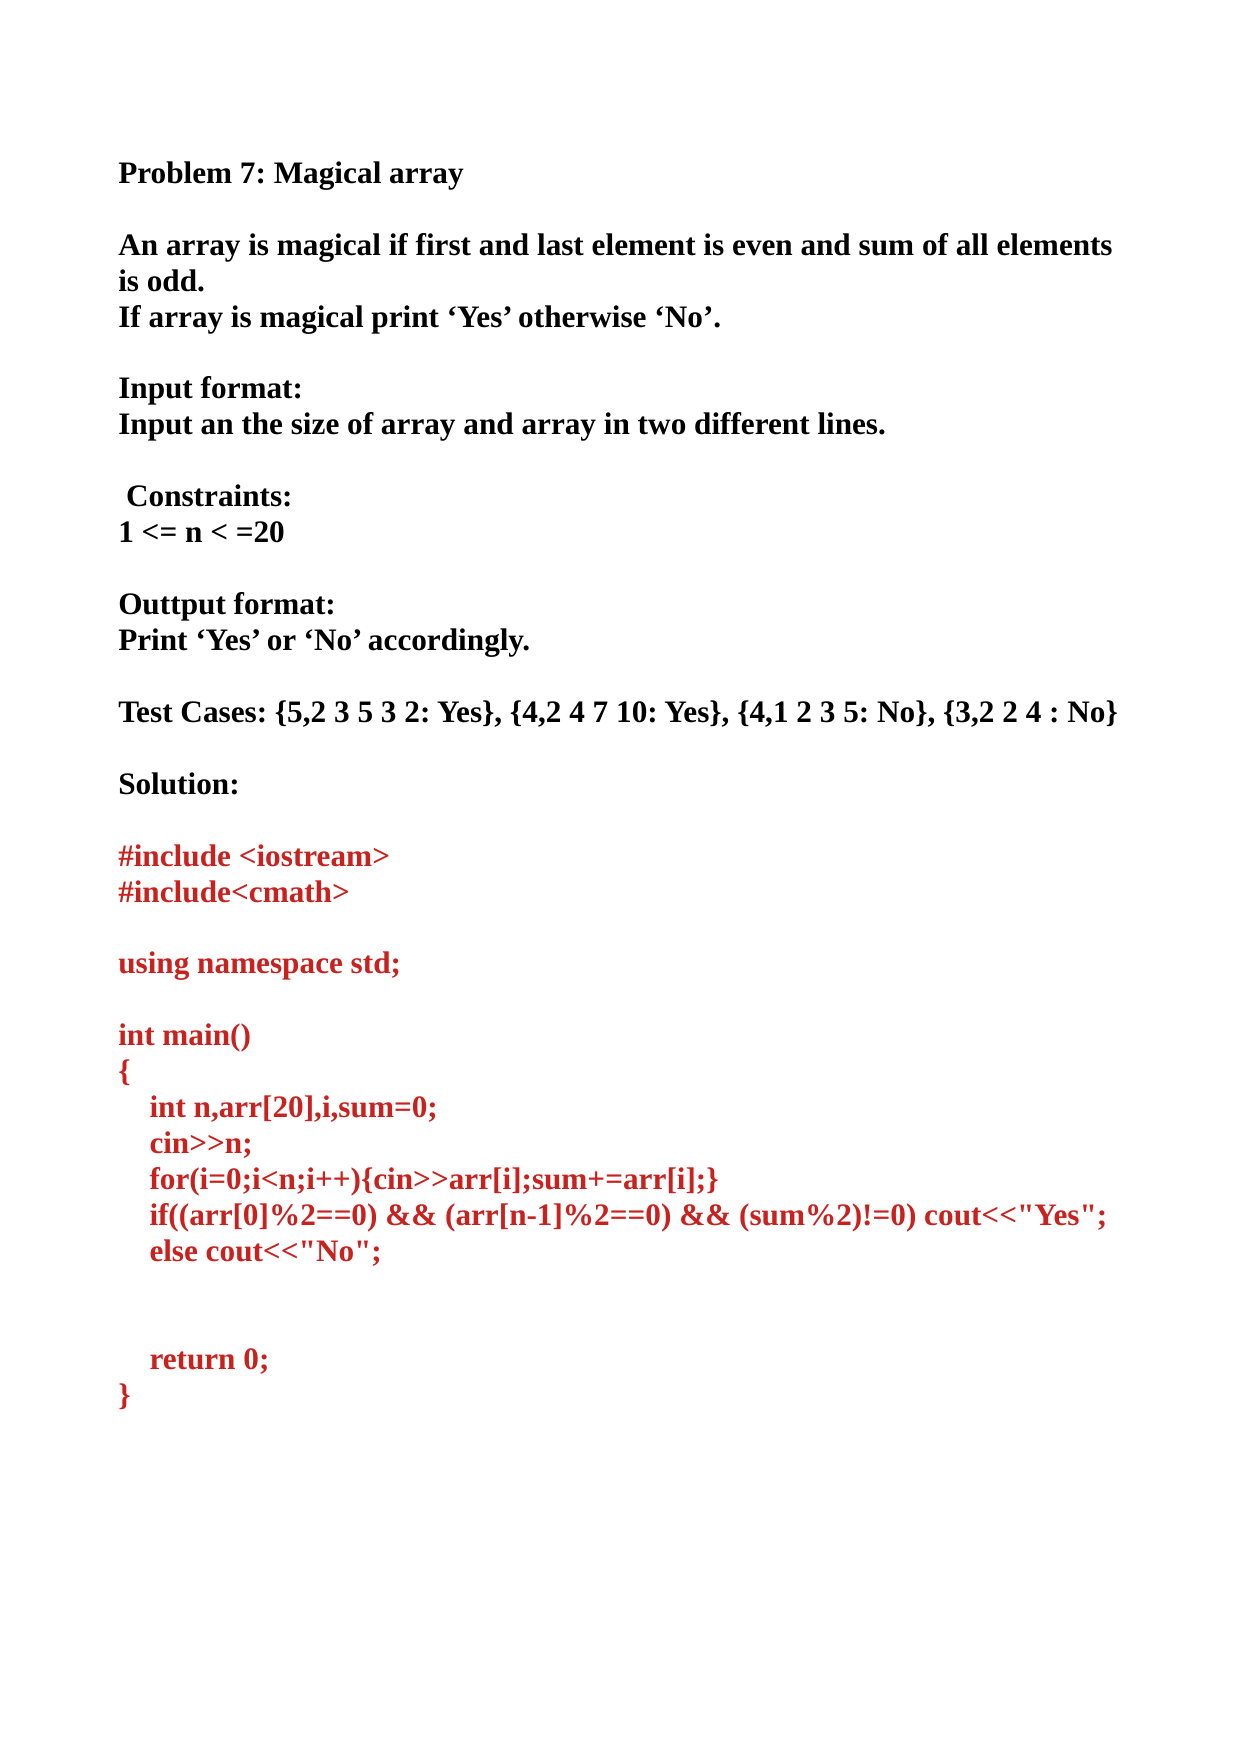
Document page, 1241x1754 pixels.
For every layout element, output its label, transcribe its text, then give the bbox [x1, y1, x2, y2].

text { [118, 1052, 1122, 1088]
text int main() [118, 1017, 1122, 1052]
text using namespace std; [118, 945, 1122, 981]
text Outtput format: [118, 585, 1122, 621]
text #include<cmath> [118, 873, 1122, 909]
text Input an the size of array and array in two different lines. [118, 406, 1122, 442]
text } [118, 1376, 1122, 1412]
text Constraints: [118, 477, 1122, 513]
text cin>>n; [118, 1124, 1122, 1160]
text 1 <= n < =20 [118, 513, 1122, 549]
text Test Cases: {5,2 3 5 3 2: Yes}, {4,2 4 7 10: Yes}, {4,1 2 3 5: No}, {3,2 2 4 : No} [118, 693, 1122, 729]
text return 0; [118, 1340, 1122, 1376]
text #include <iostream> [118, 837, 1122, 873]
text Problem 7: Magical array [118, 154, 1122, 190]
text If array is magical print ‘Yes’ otherwise ‘No’. [118, 298, 1122, 334]
text An array is magical if first and last element is even and sum of all elements is odd. [118, 226, 1122, 298]
text Solution: [118, 765, 1122, 801]
text for(i=0;i<n;i++){cin>>arr[i];sum+=arr[i];} [118, 1160, 1122, 1196]
text Print ‘Yes’ or ‘No’ accordingly. [118, 621, 1122, 657]
text int n,arr[20],i,sum=0; [118, 1088, 1122, 1124]
text else cout<<"No"; [118, 1232, 1122, 1268]
text if((arr[0]%2==0) && (arr[n-1]%2==0) && (sum%2)!=0) cout<<"Yes"; [118, 1196, 1122, 1232]
text Input format: [118, 370, 1122, 406]
